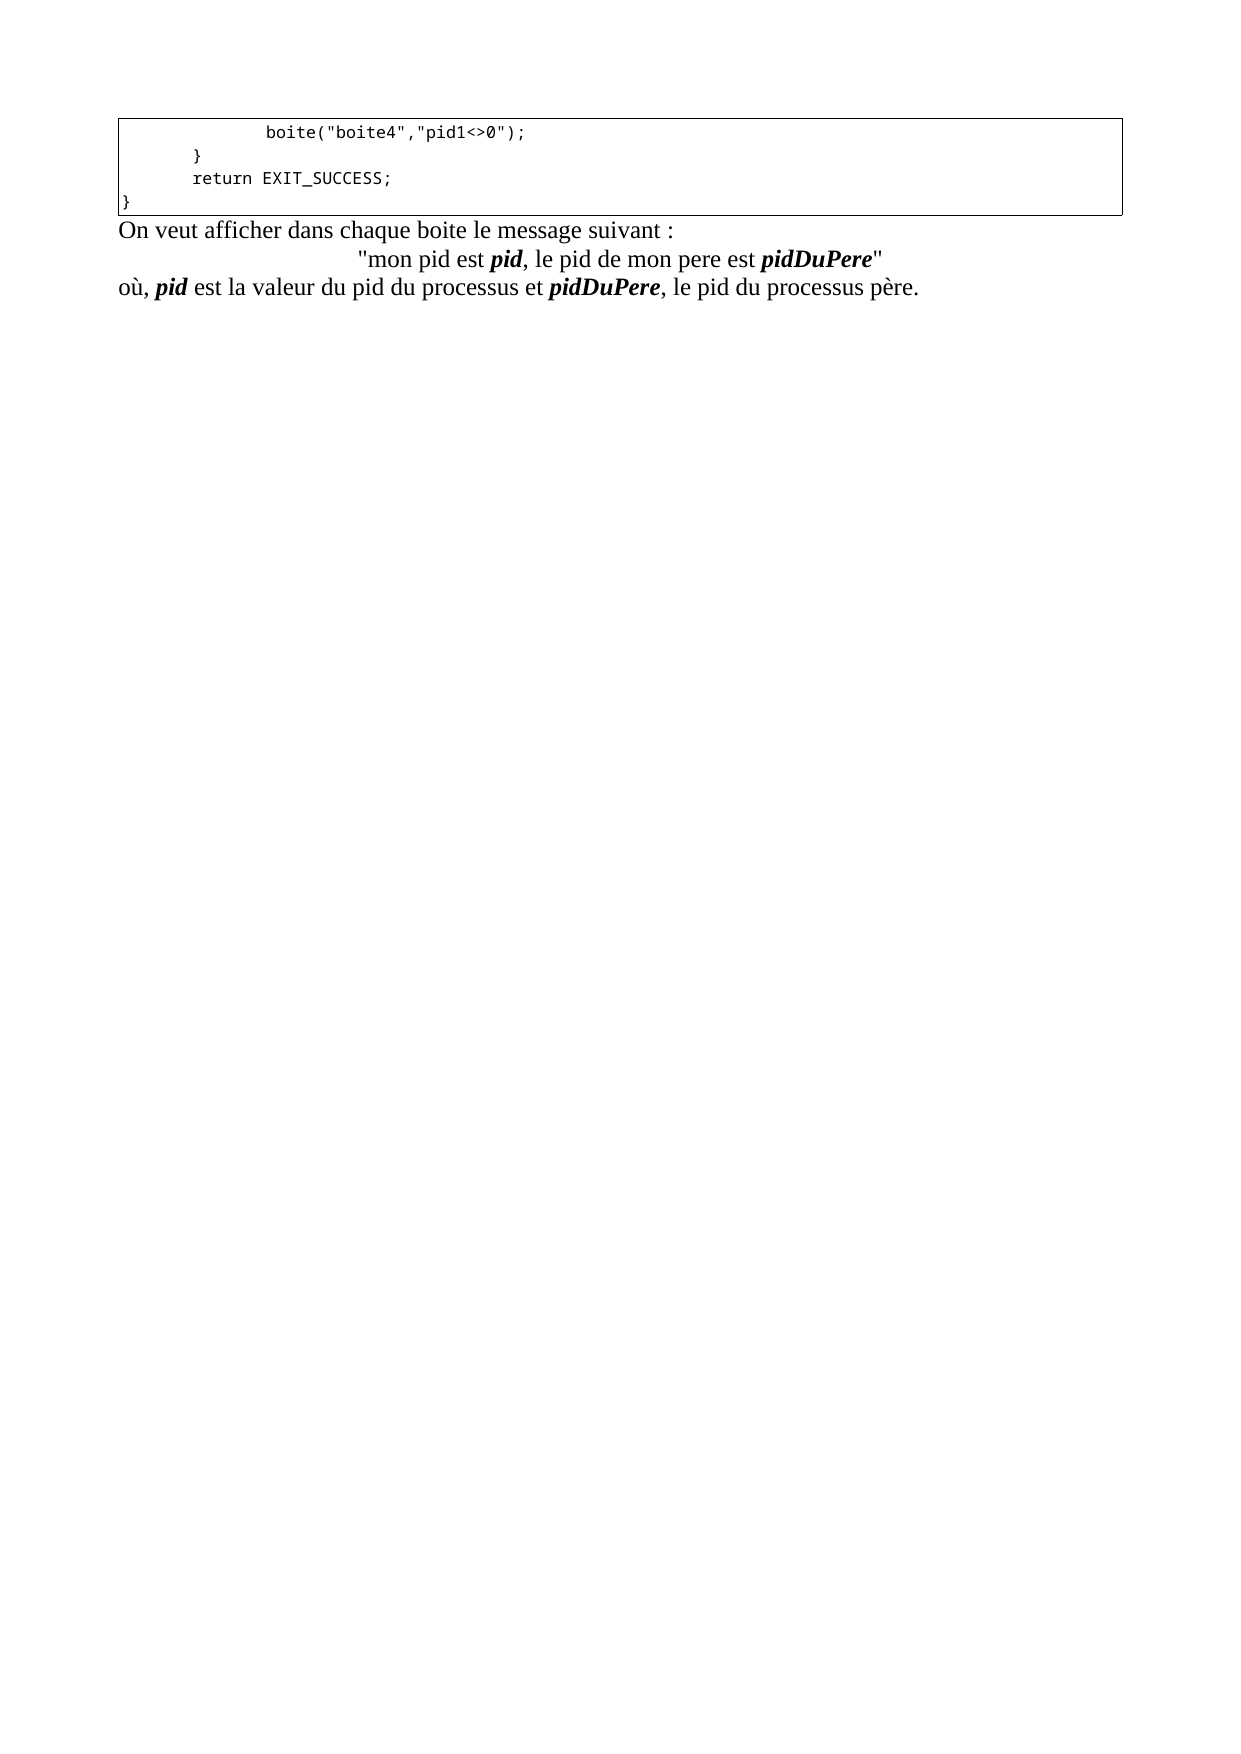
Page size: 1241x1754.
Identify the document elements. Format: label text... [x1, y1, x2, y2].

text } [119, 141, 1122, 163]
text boite("boite4","pid1<>0"); [119, 119, 1122, 141]
text } [119, 186, 1122, 215]
text "mon pid est pid, le pid de mon pere est pidDuPere" [118, 244, 1122, 272]
text return EXIT_SUCCESS; [119, 163, 1122, 186]
text où, pid est la valeur du pid du processus et pidDuPere, le pid du processus père. [118, 272, 1122, 301]
text On veut afficher dans chaque boite le message suivant : [118, 216, 1122, 244]
